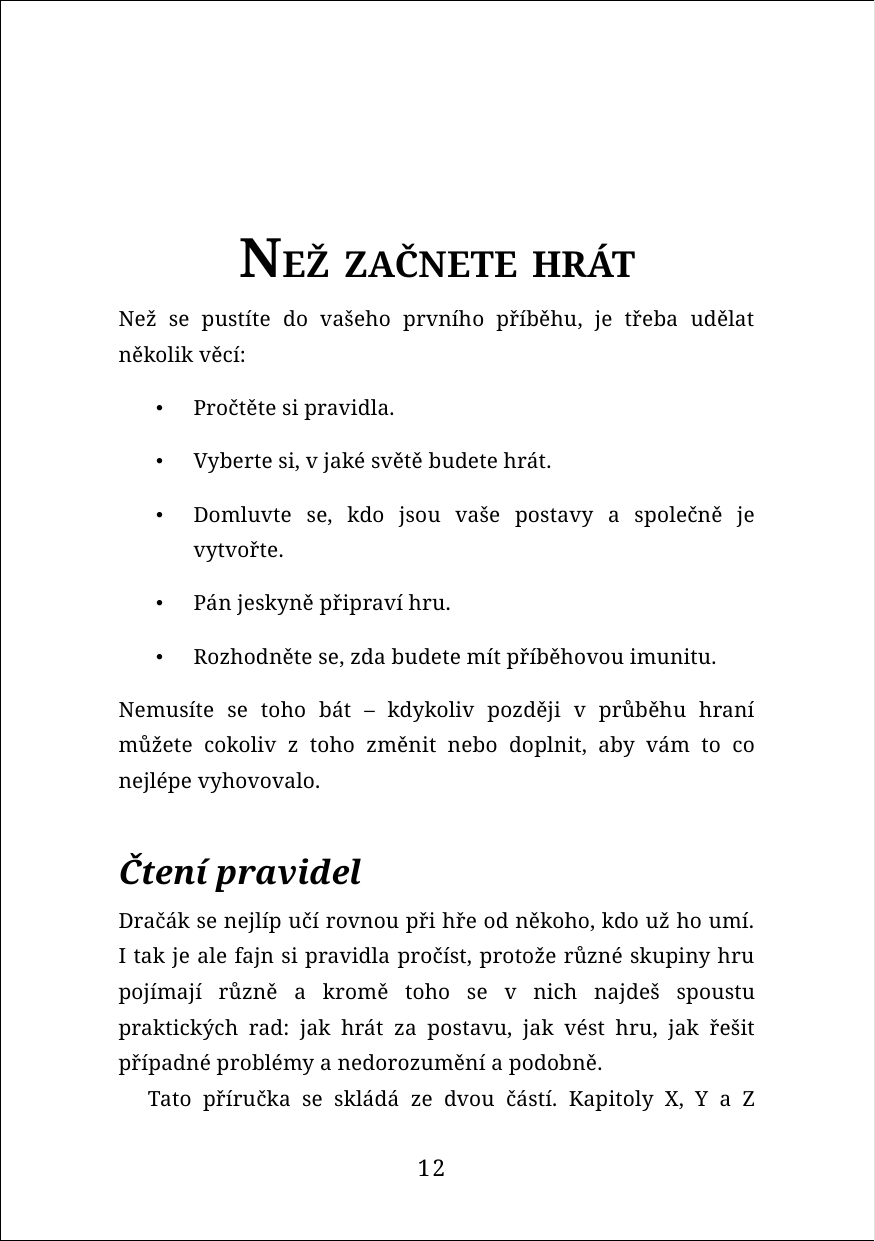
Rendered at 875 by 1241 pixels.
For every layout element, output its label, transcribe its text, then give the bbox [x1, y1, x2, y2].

list Pán jeskyně připraví hru. [156, 588, 756, 617]
text Dračák se nejlíp učí rovnou při hře od někoho, kdo už ho umí. I tak je ale fajn si pravidla pročíst, protože různé skupiny hru pojímají různě a kromě toho se v nich najdeš spoustu praktických rad: jak hrát za postavu, jak vést hru, jak řešit případné problémy a nedorozumění a podobně. Tato příručka se skládá ze dvou částí. Kapitoly X, Y a Z [118, 906, 756, 1112]
subtitle Čtení pravidel [118, 849, 756, 894]
list Vyberte si, v jaké světě budete hrát. [156, 447, 756, 475]
list Pročtěte si pravidla. [156, 393, 756, 422]
text Nemusíte se toho bát – kdykoliv později v průběhu hraní můžete cokoliv z toho změnit nebo doplnit, aby vám to co nejlépe vyhovovalo. [118, 695, 756, 794]
list Domluvte se, kdo jsou vaše postavy a společně je vytvořte. [156, 500, 756, 564]
text Než se pustíte do vašeho prvního příběhu, je třeba udělat několik věcí: [118, 304, 756, 368]
subtitle Než začnete hrát [118, 219, 756, 293]
list Rozhodněte se, zda budete mít příběhovou imunitu. [156, 642, 756, 670]
